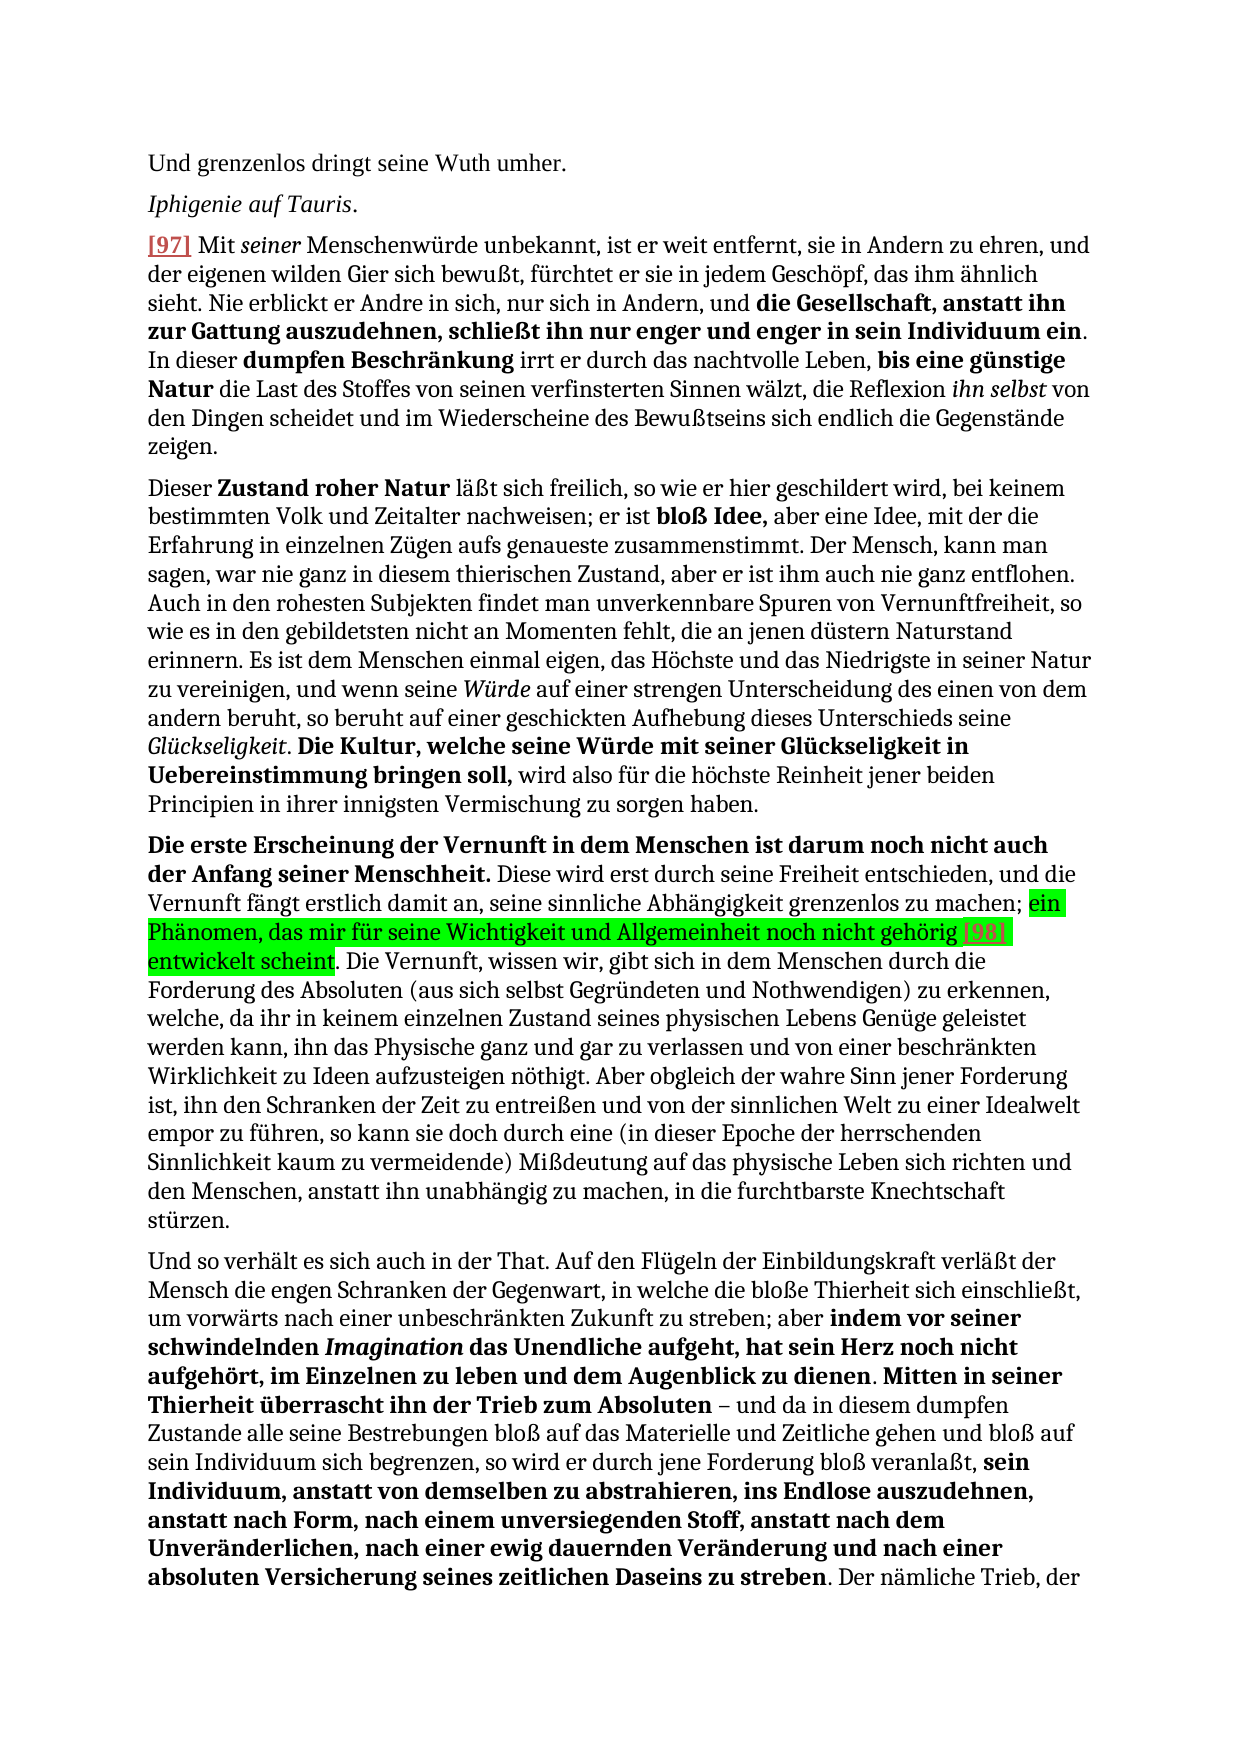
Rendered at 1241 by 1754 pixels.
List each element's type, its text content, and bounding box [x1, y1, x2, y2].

text Und grenzenlos dringt seine Wuth umher. [148, 148, 1092, 176]
text Die erste Erscheinung der Vernunft in dem Menschen ist darum noch nicht auch der Anfang seiner Menschheit. Diese wird erst durch seine Freiheit entschieden, und die Vernunft fängt erstlich damit an, seine sinnliche Abhängigkeit grenzenlos zu machen; ein Phänomen, das mir für seine Wichtigkeit und Allgemeinheit noch nicht gehörig [98] entwickelt scheint. Die Vernunft, wissen wir, gibt sich in dem Menschen durch die Forderung des Absoluten (aus sich selbst Gegründeten und Nothwendigen) zu erkennen, welche, da ihr in keinem einzelnen Zustand seines physischen Lebens Genüge geleistet werden kann, ihn das Physische ganz und gar zu verlassen und von einer beschränkten Wirklichkeit zu Ideen aufzusteigen nöthigt. Aber obgleich der wahre Sinn jener Forderung ist, ihn den Schranken der Zeit zu entreißen und von der sinnlichen Welt zu einer Idealwelt empor zu führen, so kann sie doch durch eine (in dieser Epoche der herrschenden Sinnlichkeit kaum zu vermeidende) Mißdeutung auf das physische Leben sich richten und den Menschen, anstatt ihn unabhängig zu machen, in die furchtbarste Knechtschaft stürzen. [148, 831, 1092, 1234]
text Dieser Zustand roher Natur läßt sich freilich, so wie er hier geschildert wird, bei keinem bestimmten Volk und Zeitalter nachweisen; er ist bloß Idee, aber eine Idee, mit der die Erfahrung in einzelnen Zügen aufs genaueste zusammenstimmt. Der Mensch, kann man sagen, war nie ganz in diesem thierischen Zustand, aber er ist ihm auch nie ganz entflohen. Auch in den rohesten Subjekten findet man unverkennbare Spuren von Vernunftfreiheit, so wie es in den gebildetsten nicht an Momenten fehlt, die an jenen düstern Naturstand erinnern. Es ist dem Menschen einmal eigen, das Höchste und das Niedrigste in seiner Natur zu vereinigen, und wenn seine Würde auf einer strengen Unterscheidung des einen von dem andern beruht, so beruht auf einer geschickten Aufhebung dieses Unterschieds seine Glückseligkeit. Die Kultur, welche seine Würde mit seiner Glückseligkeit in Uebereinstimmung bringen soll, wird also für die höchste Reinheit jener beiden Principien in ihrer innigsten Vermischung zu sorgen haben. [148, 473, 1092, 818]
text [97] Mit seiner Menschenwürde unbekannt, ist er weit entfernt, sie in Andern zu ehren, und der eigenen wilden Gier sich bewußt, fürchtet er sie in jedem Geschöpf, das ihm ähnlich sieht. Nie erblickt er Andre in sich, nur sich in Andern, und die Gesellschaft, anstatt ihn zur Gattung auszudehnen, schließt ihn nur enger und enger in sein Individuum ein. In dieser dumpfen Beschränkung irrt er durch das nachtvolle Leben, bis eine günstige Natur die Last des Stoffes von seinen verfinsterten Sinnen wälzt, die Reflexion ihn selbst von den Dingen scheidet und im Wiederscheine des Bewußtseins sich endlich die Gegenstände zeigen. [148, 230, 1092, 461]
text Und so verhält es sich auch in der That. Auf den Flügeln der Einbildungskraft verläßt der Mensch die engen Schranken der Gegenwart, in welche die bloße Thierheit sich einschließt, um vorwärts nach einer unbeschränkten Zukunft zu streben; aber indem vor seiner schwindelnden Imagination das Unendliche aufgeht, hat sein Herz noch nicht aufgehört, im Einzelnen zu leben und dem Augenblick zu dienen. Mitten in seiner Thierheit überrascht ihn der Trieb zum Absoluten – und da in diesem dumpfen Zustande alle seine Bestrebungen bloß auf das Materielle und Zeitliche gehen und bloß auf sein Individuum sich begrenzen, so wird er durch jene Forderung bloß veranlaßt, sein Individuum, anstatt von demselben zu abstrahieren, ins Endlose auszudehnen, anstatt nach Form, nach einem unversiegenden Stoff, anstatt nach dem Unveränderlichen, nach einer ewig dauernden Veränderung und nach einer absoluten Versicherung seines zeitlichen Daseins zu streben. Der nämliche Trieb, der [148, 1247, 1092, 1592]
text Iphigenie auf Tauris. [148, 189, 1092, 218]
